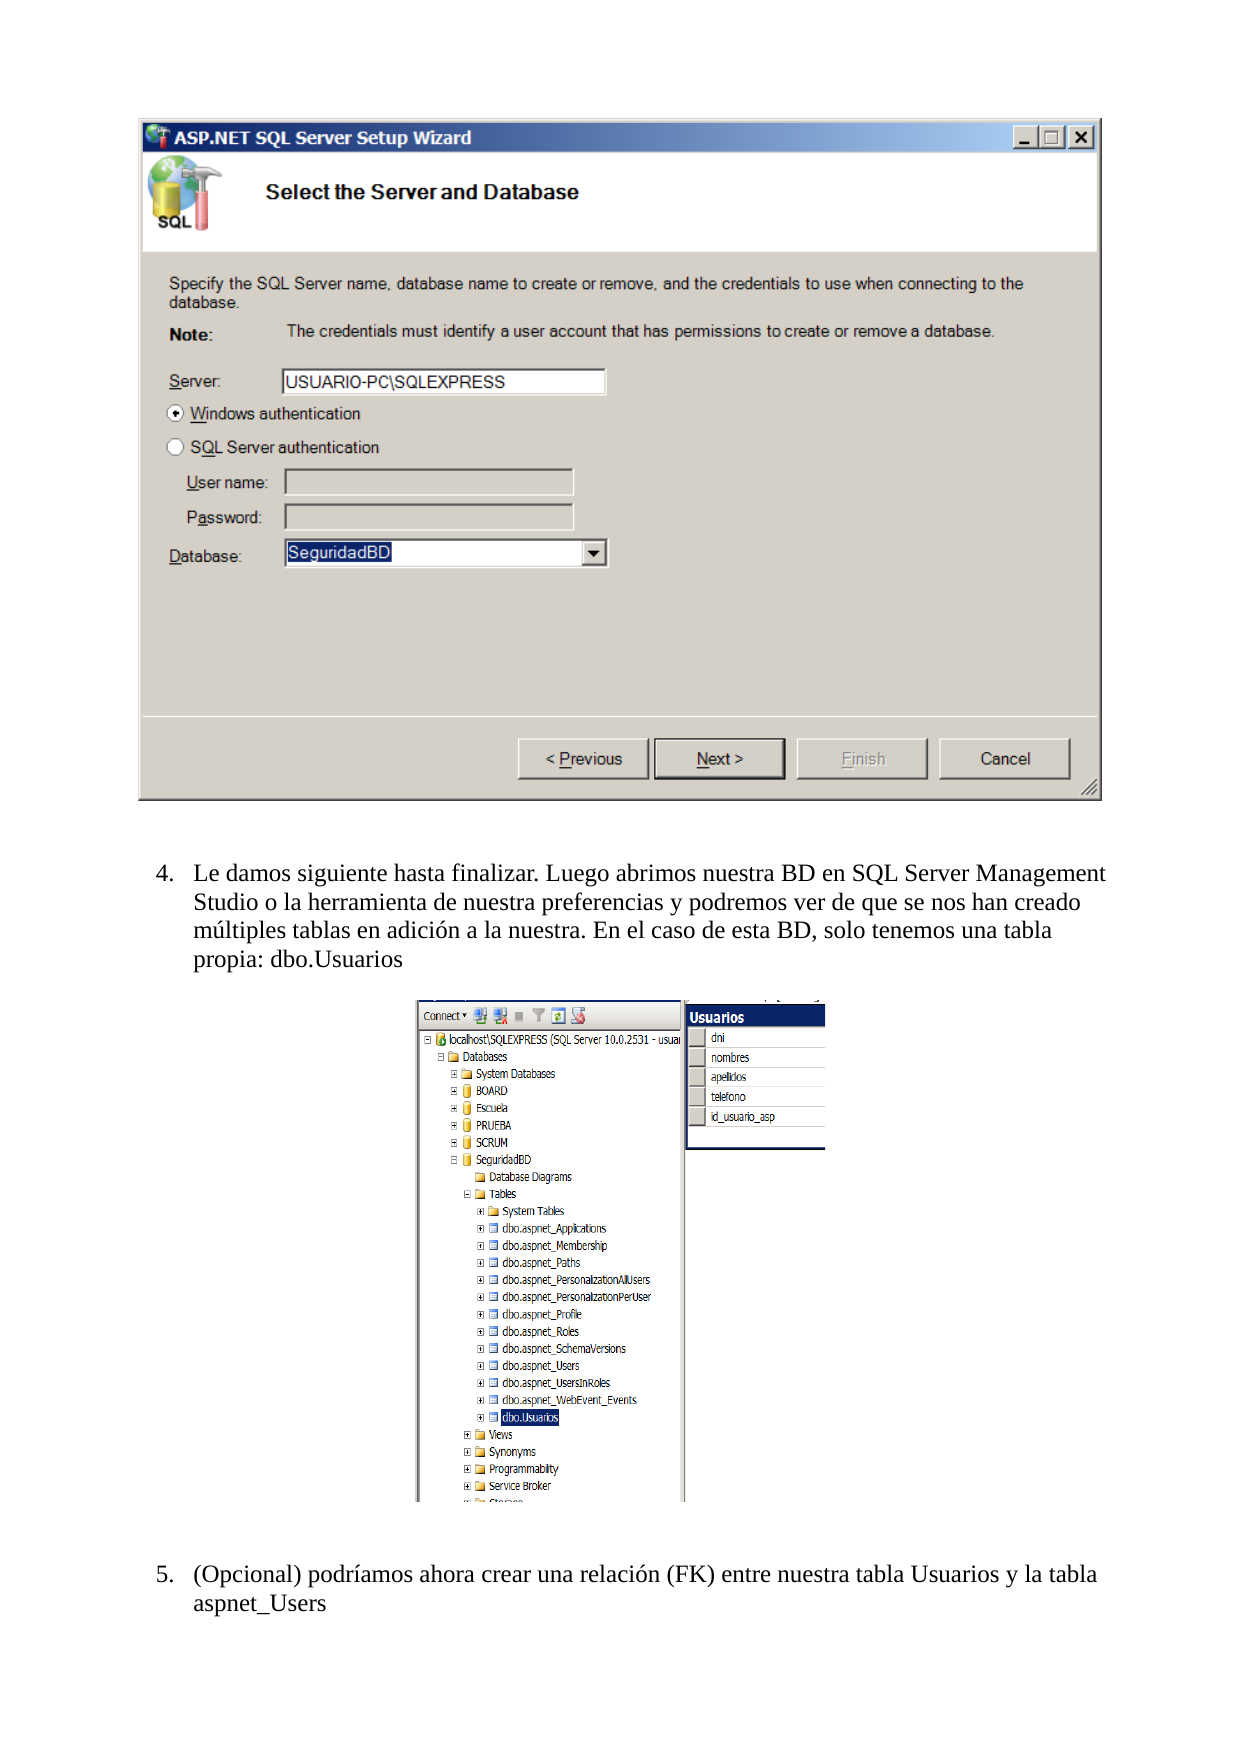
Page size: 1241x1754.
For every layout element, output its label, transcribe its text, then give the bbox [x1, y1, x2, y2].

list (Opcional) podríamos ahora crear una relación (FK) entre nuestra tabla Usuarios y la tabla aspnet_Users [156, 1559, 1122, 1617]
list Le damos siguiente hasta finalizar. Luego abrimos nuestra BD en SQL Server Management Studio o la herramienta de nuestra preferencias y podremos ver de que se nos han creado múltiples tablas en adición a la nuestra. En el caso de esta BD, solo tenemos una tabla propia: dbo.Usuarios [156, 858, 1122, 973]
picture [138, 118, 1102, 801]
